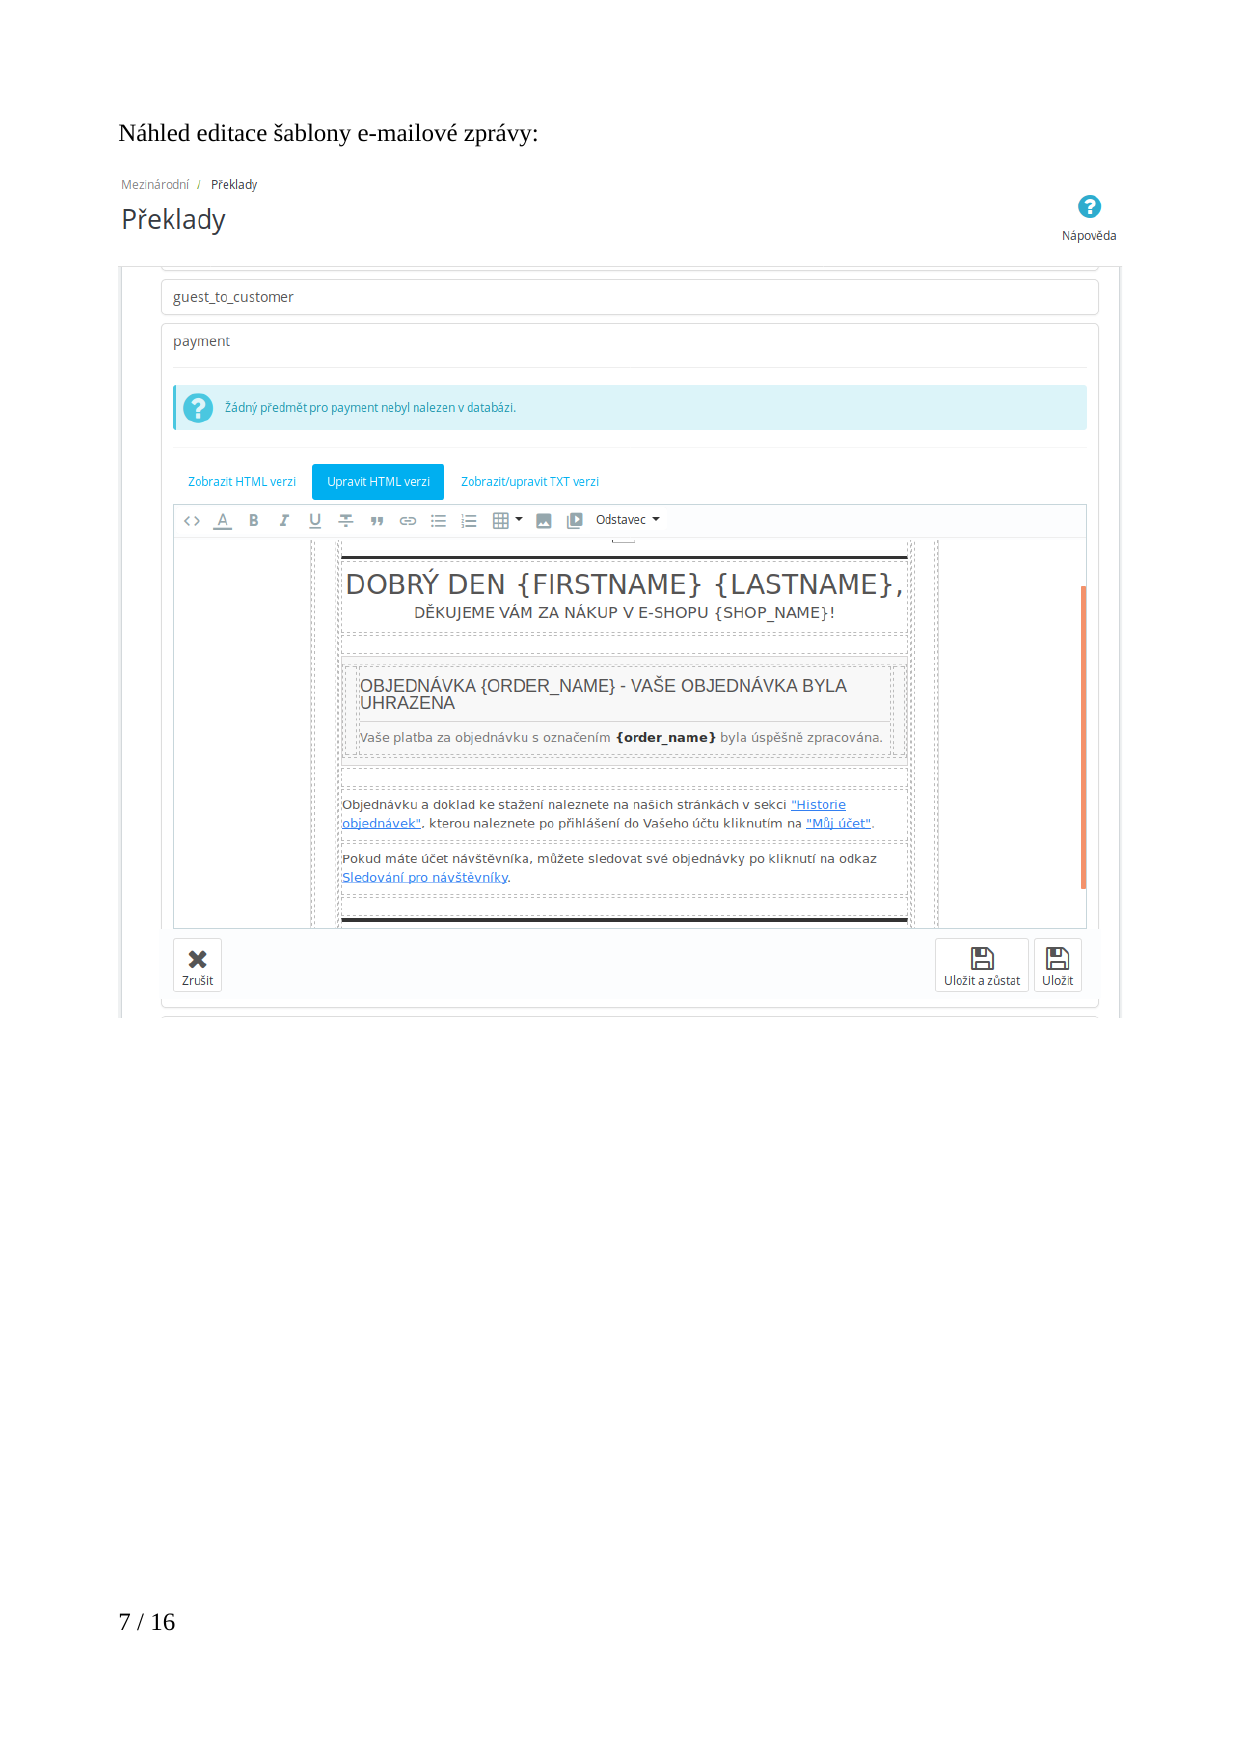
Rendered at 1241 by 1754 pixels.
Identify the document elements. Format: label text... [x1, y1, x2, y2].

text Náhled editace šablony e-mailové zprávy: [118, 118, 1063, 147]
picture [118, 176, 1123, 1018]
